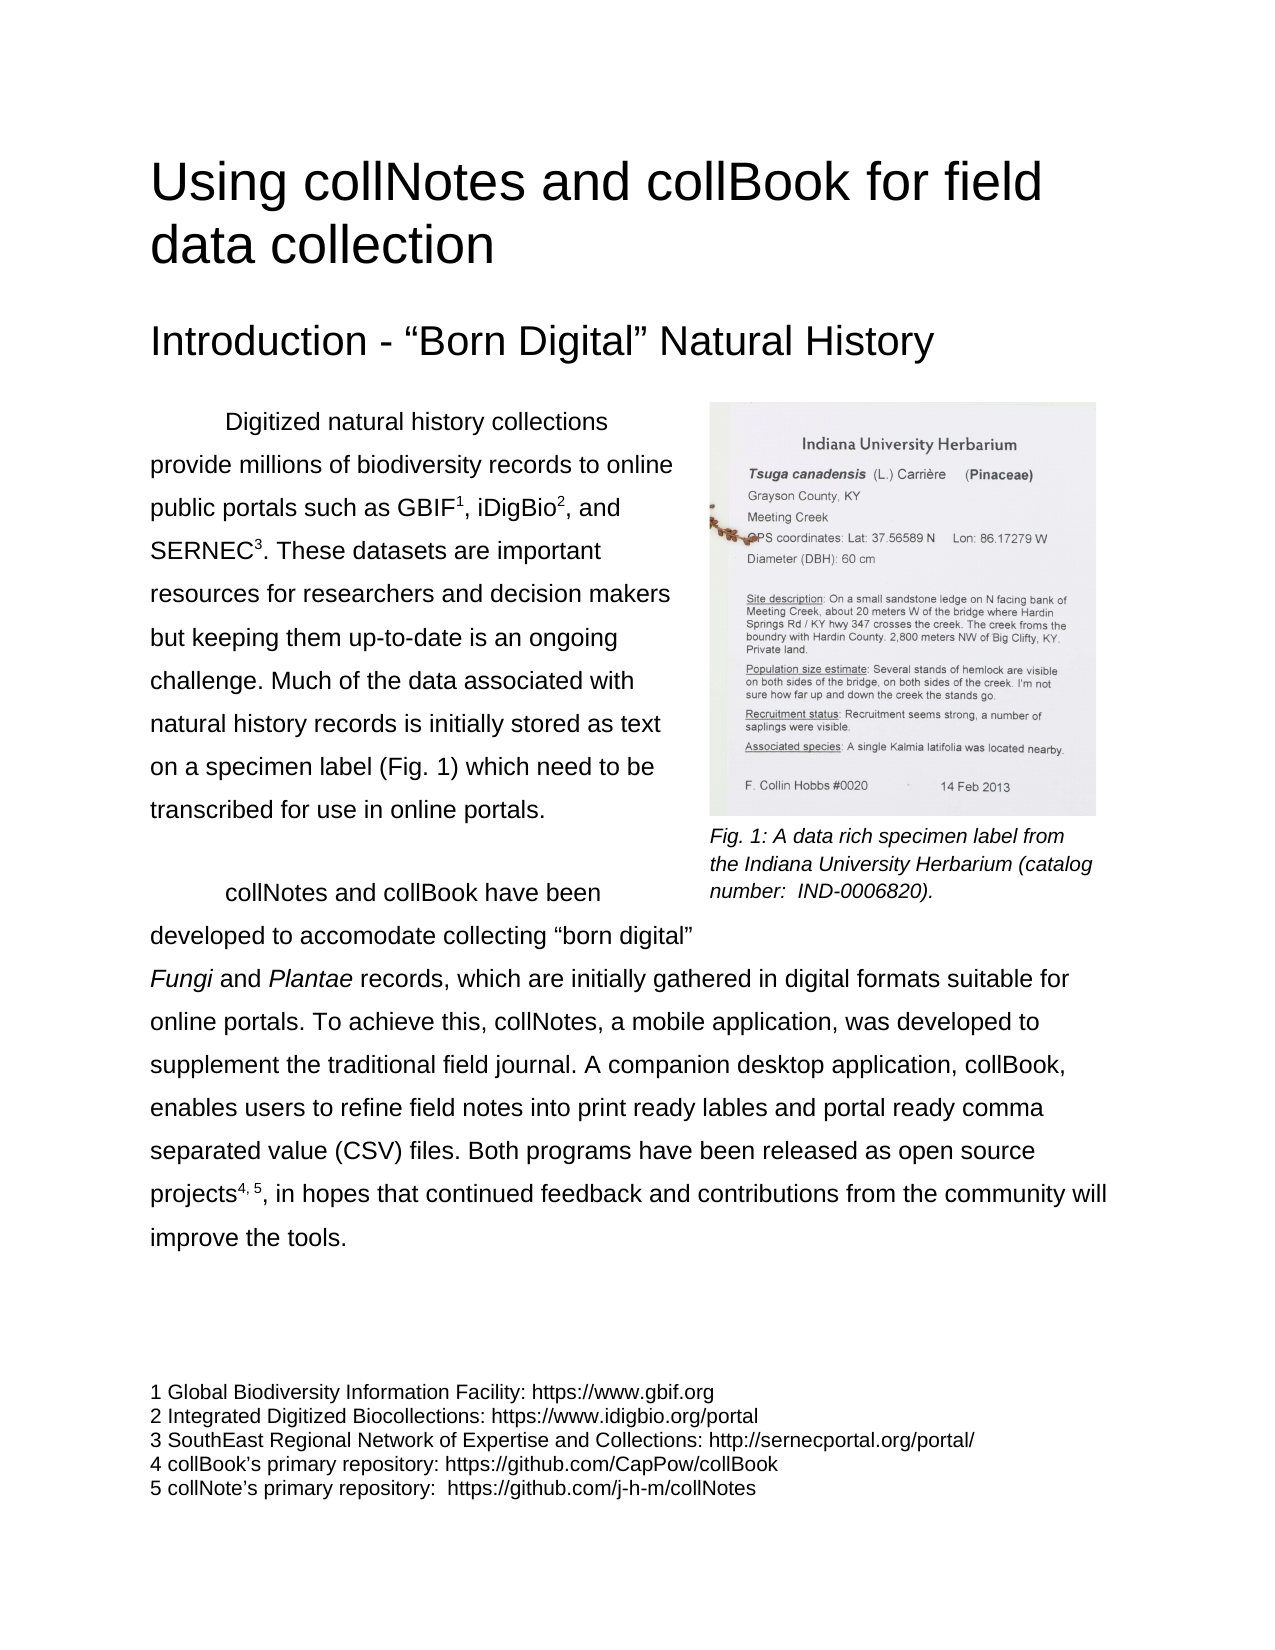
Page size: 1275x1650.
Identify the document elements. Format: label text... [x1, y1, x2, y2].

text Digitized natural history collections provide millions of biodiversity records to online public portals such as GBIF, iDigBio, and SERNEC. These datasets are important resources for researchers and decision makers but keeping them up-to-date is an ongoing challenge. Much of the data associated with natural history records is initially stored as text on a specimen label (Fig. 1) which need to be transcribed for use in online portals. [150, 407, 694, 824]
subtitle Introduction - “Born Digital” Natural History [150, 316, 1125, 364]
text Integrated Digitized Biocollections: https://www.idigbio.org/portal [150, 1404, 1125, 1428]
text Fig. 1: A data rich specimen label from the Indiana University Herbarium (catalog number: IND-0006820). [709, 816, 1096, 903]
picture [709, 402, 1097, 816]
text Global Biodiversity Information Facility: https://www.gbif.org [150, 1380, 1125, 1404]
text SouthEast Regional Network of Expertise and Collections: http://sernecportal.org/portal/ [150, 1428, 1125, 1452]
text collNote’s primary repository: https://github.com/j-h-m/collNotes [150, 1476, 1125, 1500]
title Using collNotes and collBook for field data collection [150, 150, 1125, 274]
text collNotes and collBook have been developed to accomodate collecting “born digital” Fungi and Plantae records, which are initially gathered in digital formats suitable for online portals. To achieve this, collNotes, a mobile application, was developed to supplement the traditional field journal. A companion desktop application, collBook, enables users to refine field notes into print ready lables and portal ready comma separated value (CSV) files. Both programs have been released as open source projects, , in hopes that continued feedback and contributions from the community will improve the tools. [150, 878, 1125, 1251]
text collBook’s primary repository: https://github.com/CapPow/collBook [150, 1452, 1125, 1476]
